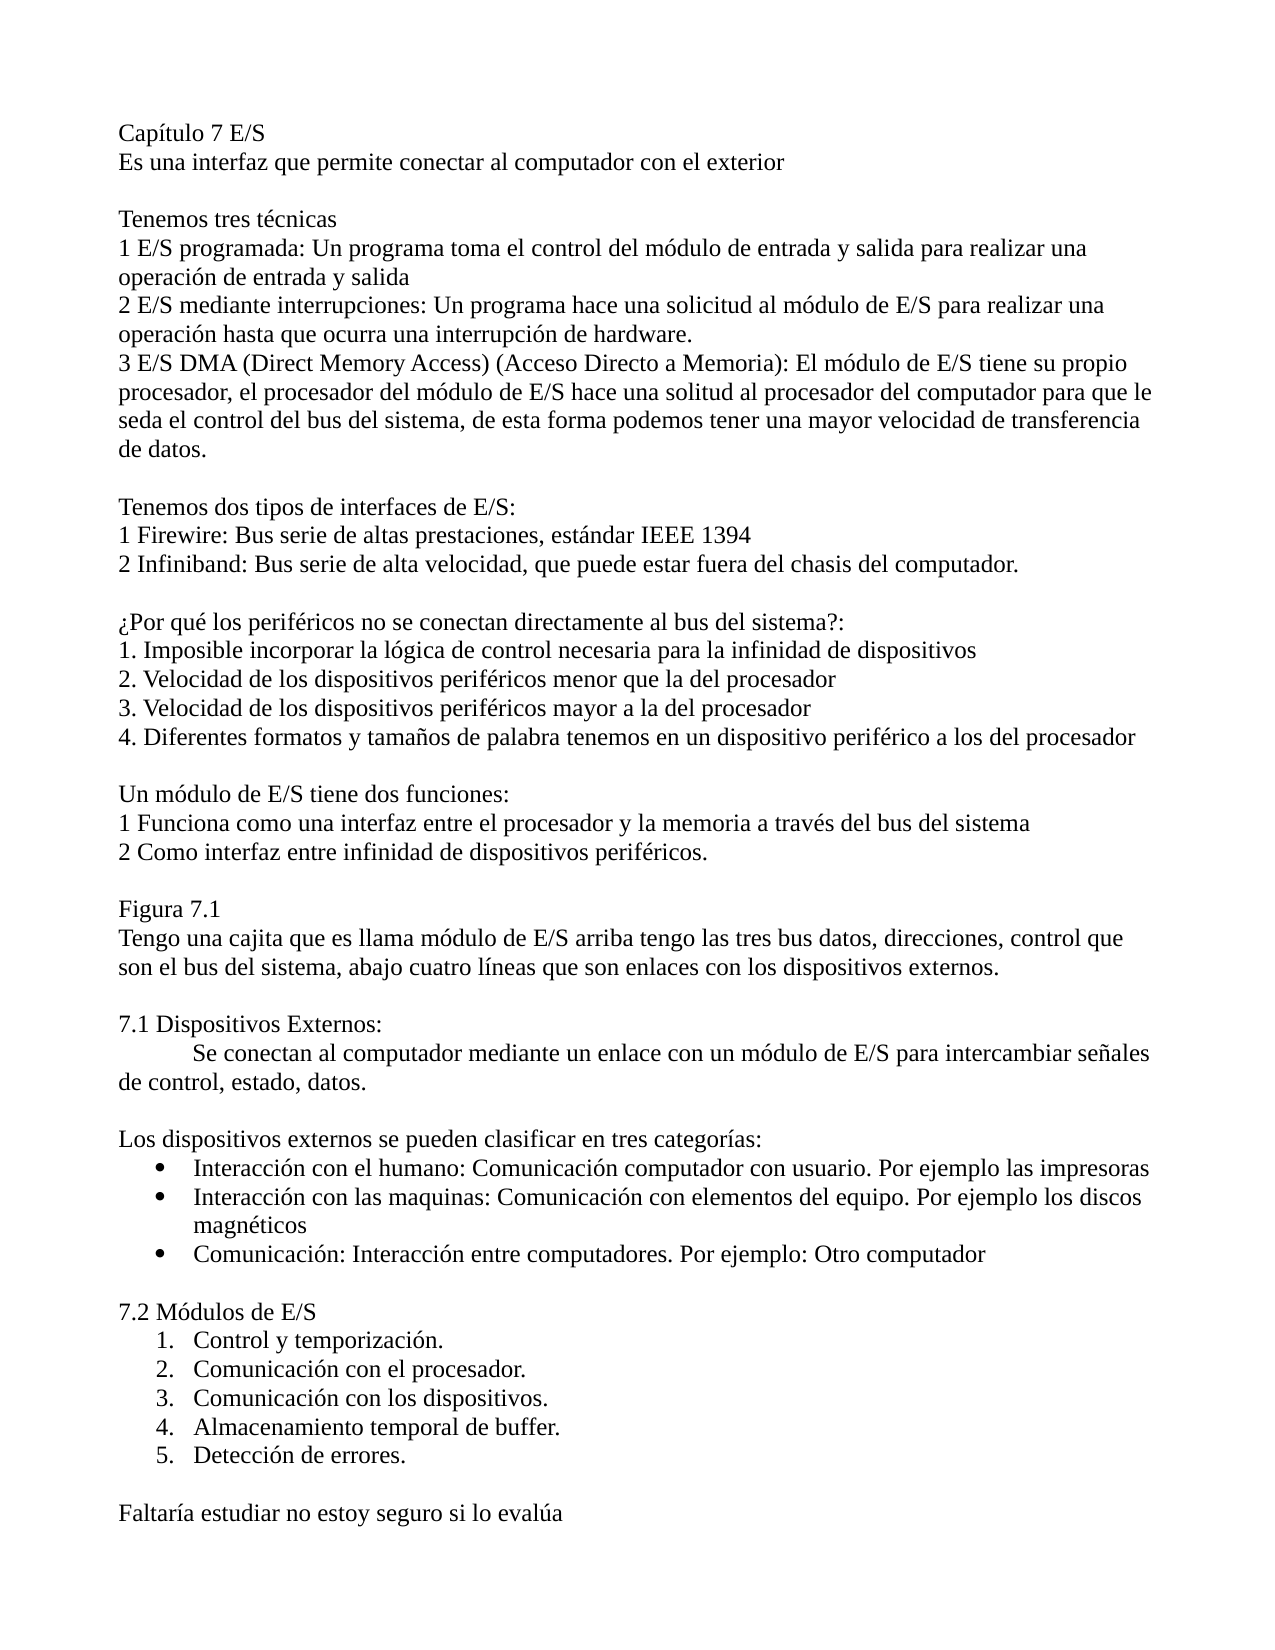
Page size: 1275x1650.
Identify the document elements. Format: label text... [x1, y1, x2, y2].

text 1 Firewire: Bus serie de altas prestaciones, estándar IEEE 1394 [118, 521, 1157, 549]
text Capítulo 7 E/S [118, 118, 1157, 147]
list Comunicación con el procesador. [156, 1354, 1157, 1383]
text 1. Imposible incorporar la lógica de control necesaria para la infinidad de dispositivos [118, 636, 1157, 664]
text 2 E/S mediante interrupciones: Un programa hace una solicitud al módulo de E/S para realizar una operación hasta que ocurra una interrupción de hardware. [118, 291, 1157, 348]
text Tenemos tres técnicas [118, 204, 1157, 233]
text 1 Funciona como una interfaz entre el procesador y la memoria a través del bus del sistema [118, 808, 1157, 837]
list Almacenamiento temporal de buffer. [156, 1412, 1157, 1441]
text Figura 7.1 [118, 894, 1157, 923]
list Interacción con las maquinas: Comunicación con elementos del equipo. Por ejemplo los discos magnéticos [156, 1182, 1157, 1239]
text Es una interfaz que permite conectar al computador con el exterior [118, 147, 1157, 176]
text Se conectan al computador mediante un enlace con un módulo de E/S para intercambiar señales de control, estado, datos. [118, 1038, 1157, 1096]
text Tengo una cajita que es llama módulo de E/S arriba tengo las tres bus datos, direcciones, control que son el bus del sistema, abajo cuatro líneas que son enlaces con los dispositivos externos. [118, 923, 1157, 981]
list Control y temporización. [156, 1326, 1157, 1354]
text 2 Infiniband: Bus serie de alta velocidad, que puede estar fuera del chasis del computador. [118, 549, 1157, 578]
text ¿Por qué los periféricos no se conectan directamente al bus del sistema?: [118, 607, 1157, 636]
text 2 Como interfaz entre infinidad de dispositivos periféricos. [118, 837, 1157, 866]
text Tenemos dos tipos de interfaces de E/S: [118, 492, 1157, 521]
list Comunicación: Interacción entre computadores. Por ejemplo: Otro computador [156, 1239, 1157, 1268]
list Interacción con el humano: Comunicación computador con usuario. Por ejemplo las impresoras [156, 1153, 1157, 1182]
text 2. Velocidad de los dispositivos periféricos menor que la del procesador [118, 664, 1157, 693]
text 4. Diferentes formatos y tamaños de palabra tenemos en un dispositivo periférico a los del procesador [118, 722, 1157, 751]
text 7.2 Módulos de E/S [118, 1297, 1157, 1326]
text 1 E/S programada: Un programa toma el control del módulo de entrada y salida para realizar una operación de entrada y salida [118, 233, 1157, 291]
list Comunicación con los dispositivos. [156, 1383, 1157, 1412]
list Detección de errores. [156, 1441, 1157, 1469]
text 3 E/S DMA (Direct Memory Access) (Acceso Directo a Memoria): El módulo de E/S tiene su propio procesador, el procesador del módulo de E/S hace una solitud al procesador del computador para que le seda el control del bus del sistema, de esta forma podemos tener una mayor velocidad de transferencia de datos. [118, 348, 1157, 463]
text Los dispositivos externos se pueden clasificar en tres categorías: [118, 1124, 1157, 1153]
text Faltaría estudiar no estoy seguro si lo evalúa [118, 1498, 1157, 1527]
text Un módulo de E/S tiene dos funciones: [118, 779, 1157, 808]
text 3. Velocidad de los dispositivos periféricos mayor a la del procesador [118, 693, 1157, 722]
text 7.1 Dispositivos Externos: [118, 1009, 1157, 1038]
